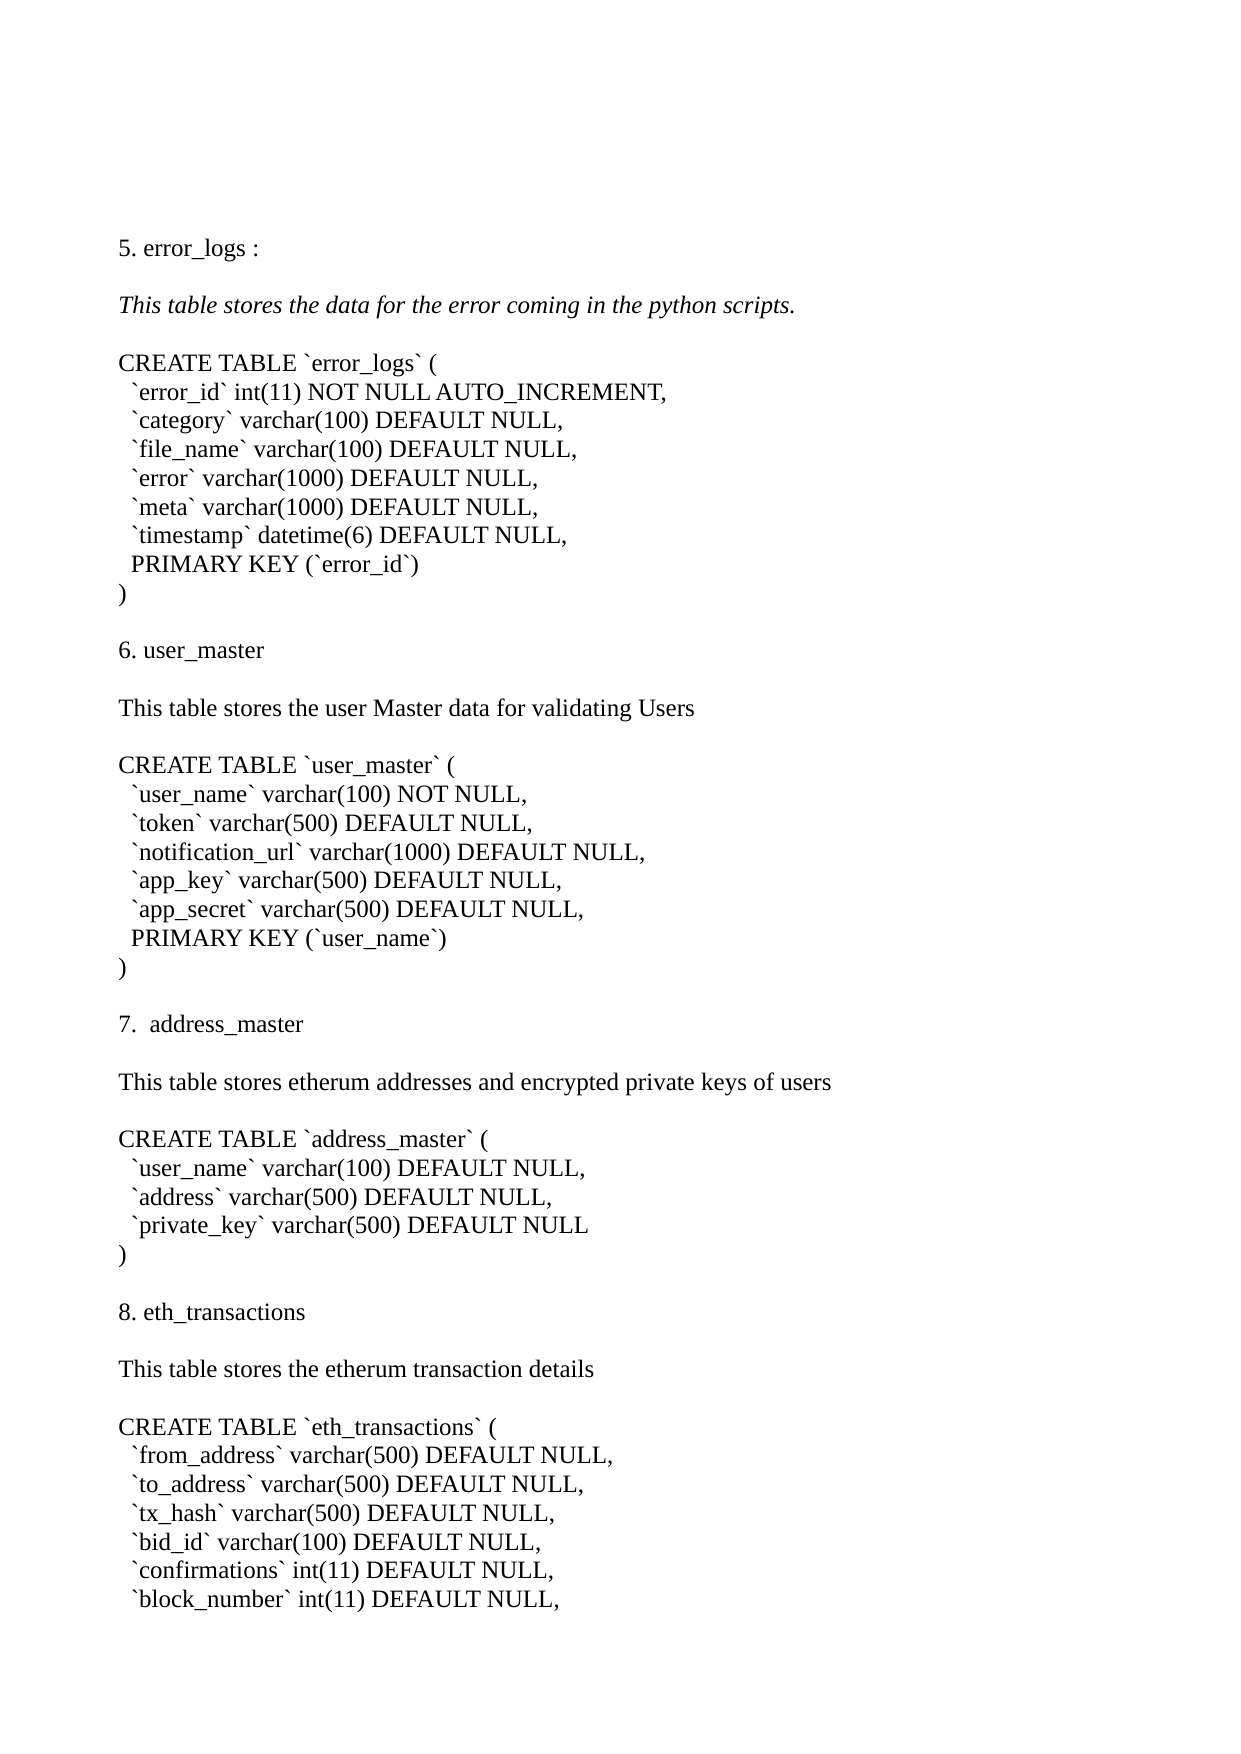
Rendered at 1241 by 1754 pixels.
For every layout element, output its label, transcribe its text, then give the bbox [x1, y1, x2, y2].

text `meta` varchar(1000) DEFAULT NULL, [118, 492, 1122, 521]
text `app_key` varchar(500) DEFAULT NULL, [118, 866, 1122, 894]
text CREATE TABLE `eth_transactions` ( [118, 1412, 1122, 1441]
text `private_key` varchar(500) DEFAULT NULL [118, 1211, 1122, 1239]
text `app_secret` varchar(500) DEFAULT NULL, [118, 894, 1122, 923]
text CREATE TABLE `address_master` ( [118, 1124, 1122, 1153]
text ) [118, 952, 1122, 981]
text ) [118, 1239, 1122, 1268]
text `category` varchar(100) DEFAULT NULL, [118, 406, 1122, 434]
text `user_name` varchar(100) DEFAULT NULL, [118, 1153, 1122, 1182]
text 5. error_logs : [118, 233, 1122, 262]
text `user_name` varchar(100) NOT NULL, [118, 779, 1122, 808]
text ) [118, 578, 1122, 607]
text `file_name` varchar(100) DEFAULT NULL, [118, 434, 1122, 463]
text This table stores the data for the error coming in the python scripts. [118, 291, 1122, 319]
text `error` varchar(1000) DEFAULT NULL, [118, 463, 1122, 492]
text This table stores the etherum transaction details [118, 1354, 1122, 1383]
text `block_number` int(11) DEFAULT NULL, [118, 1584, 1122, 1613]
text PRIMARY KEY (`user_name`) [118, 923, 1122, 952]
text `address` varchar(500) DEFAULT NULL, [118, 1182, 1122, 1211]
text CREATE TABLE `error_logs` ( [118, 348, 1122, 377]
text CREATE TABLE `user_master` ( [118, 751, 1122, 779]
text PRIMARY KEY (`error_id`) [118, 549, 1122, 578]
text `notification_url` varchar(1000) DEFAULT NULL, [118, 837, 1122, 866]
text 7. address_master [118, 1009, 1122, 1038]
text This table stores the user Master data for validating Users [118, 693, 1122, 722]
text `timestamp` datetime(6) DEFAULT NULL, [118, 521, 1122, 549]
text `token` varchar(500) DEFAULT NULL, [118, 808, 1122, 837]
text 8. eth_transactions [118, 1297, 1122, 1326]
text `tx_hash` varchar(500) DEFAULT NULL, [118, 1498, 1122, 1527]
text `bid_id` varchar(100) DEFAULT NULL, [118, 1527, 1122, 1556]
text `to_address` varchar(500) DEFAULT NULL, [118, 1469, 1122, 1498]
text This table stores etherum addresses and encrypted private keys of users [118, 1067, 1122, 1096]
text `from_address` varchar(500) DEFAULT NULL, [118, 1441, 1122, 1469]
text `error_id` int(11) NOT NULL AUTO_INCREMENT, [118, 377, 1122, 406]
text 6. user_master [118, 636, 1122, 664]
text `confirmations` int(11) DEFAULT NULL, [118, 1556, 1122, 1584]
